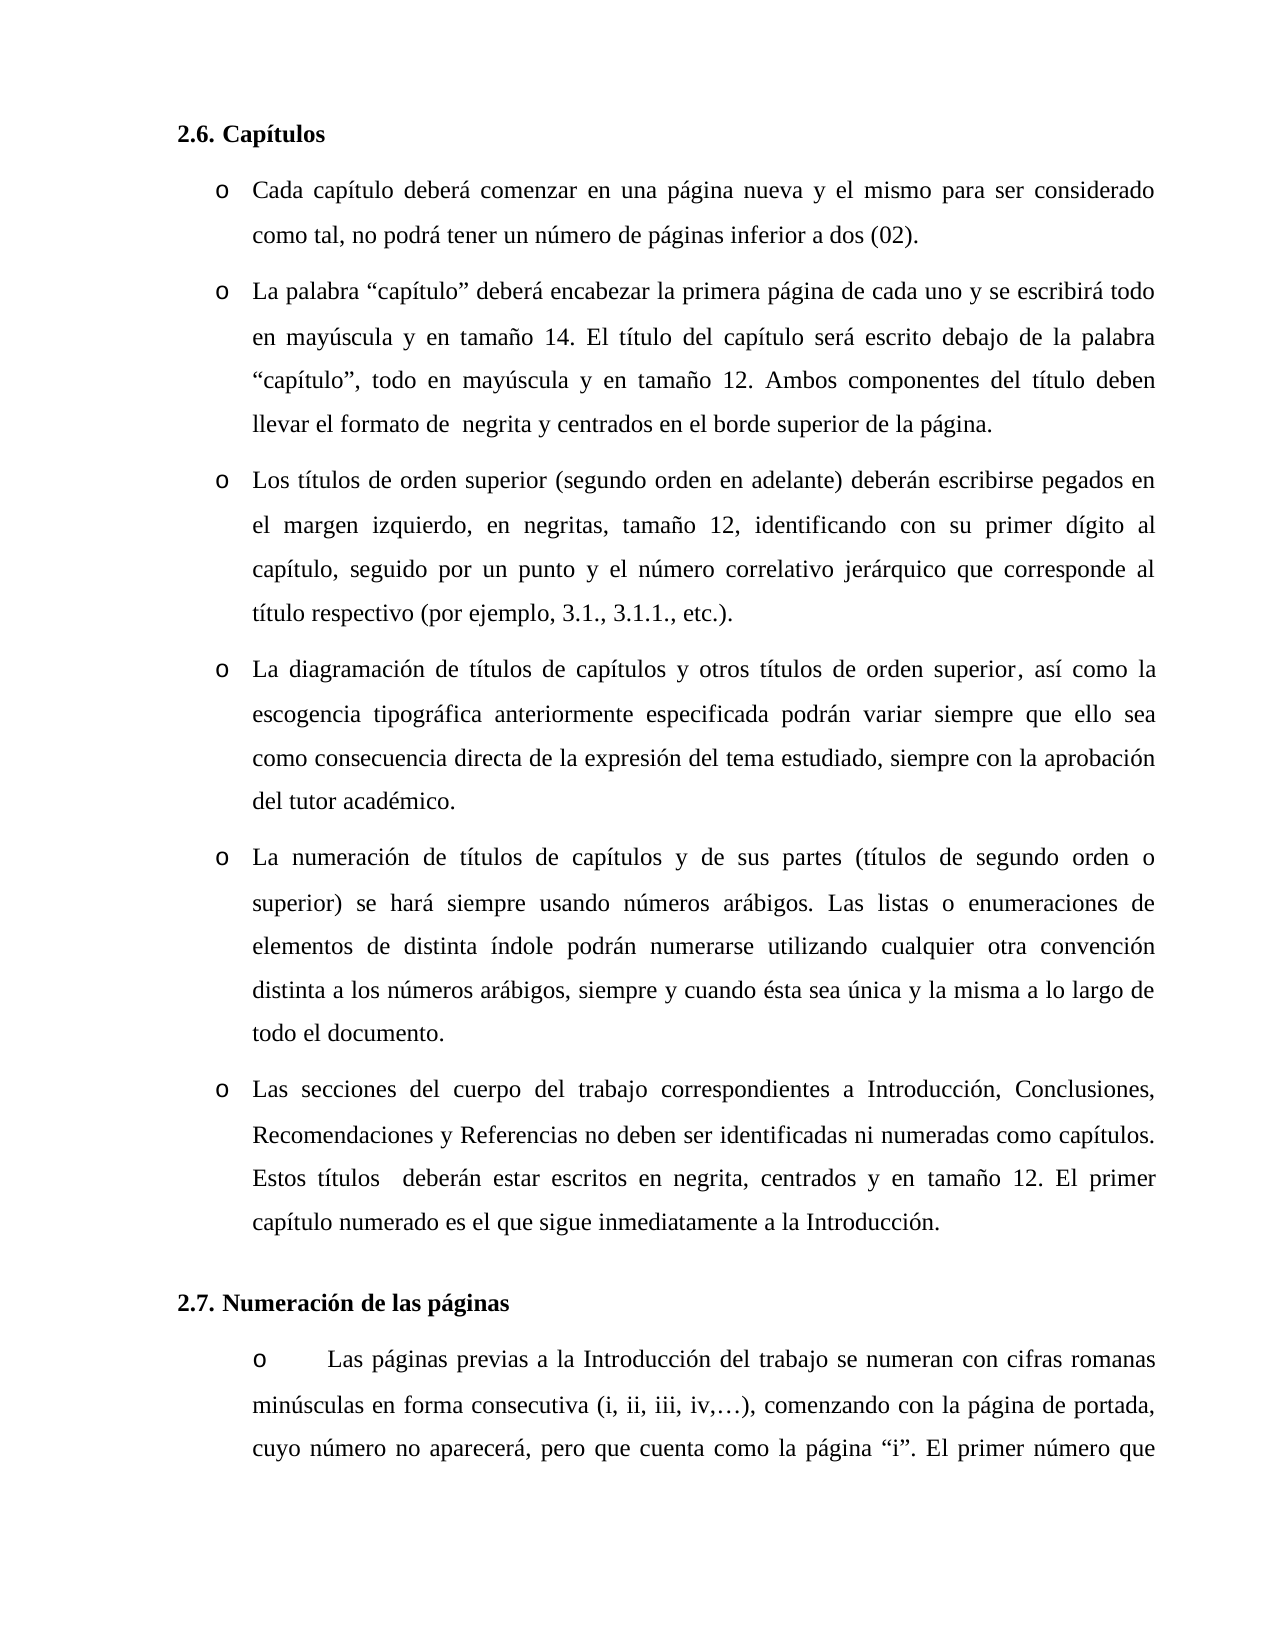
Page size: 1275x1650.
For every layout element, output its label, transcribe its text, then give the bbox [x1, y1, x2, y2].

list Los títulos de orden superior (segundo orden en adelante) deberán escribirse pegados en el margen izquierdo, en negritas, tamaño 12, identificando con su primer dígito al capítulo, seguido por un punto y el número correlativo jerárquico que corresponde al título respectivo (por ejemplo, 3.1., 3.1.1., etc.). [214, 465, 1156, 626]
list La numeración de títulos de capítulos y de sus partes (títulos de segundo orden o superior) se hará siempre usando números arábigos. Las listas o enumeraciones de elementos de distinta índole podrán numerarse utilizando cualquier otra convención distinta a los números arábigos, siempre y cuando ésta sea única y la misma a lo largo de todo el documento. [214, 842, 1156, 1047]
list La diagramación de títulos de capítulos y otros títulos de orden superior, así como la escogencia tipográfica anteriormente especificada podrán variar siempre que ello sea como consecuencia directa de la expresión del tema estudiado, siempre con la aprobación del tutor académico. [214, 653, 1156, 815]
list Las páginas previas a la Introducción del trabajo se numeran con cifras romanas minúsculas en forma consecutiva (i, ii, iii, iv,…), comenzando con la página de portada, cuyo número no aparecerá, pero que cuenta como la página “i”. El primer número que [252, 1344, 1156, 1462]
list Capítulos [177, 118, 1156, 148]
list Las secciones del cuerpo del trabajo correspondientes a Introducción, Conclusiones, Recomendaciones y Referencias no deben ser identificadas ni numeradas como capítulos. Estos títulos deberán estar escritos en negrita, centrados y en tamaño 12. El primer capítulo numerado es el que sigue inmediatamente a la Introducción. [214, 1074, 1156, 1236]
list Numeración de las páginas [177, 1288, 1156, 1317]
list La palabra “capítulo” deberá encabezar la primera página de cada uno y se escribirá todo en mayúscula y en tamaño 14. El título del capítulo será escrito debajo de la palabra “capítulo”, todo en mayúscula y en tamaño 12. Ambos componentes del título deben llevar el formato de negrita y centrados en el borde superior de la página. [214, 276, 1156, 438]
list Cada capítulo deberá comenzar en una página nueva y el mismo para ser considerado como tal, no podrá tener un número de páginas inferior a dos (02). [214, 174, 1156, 249]
